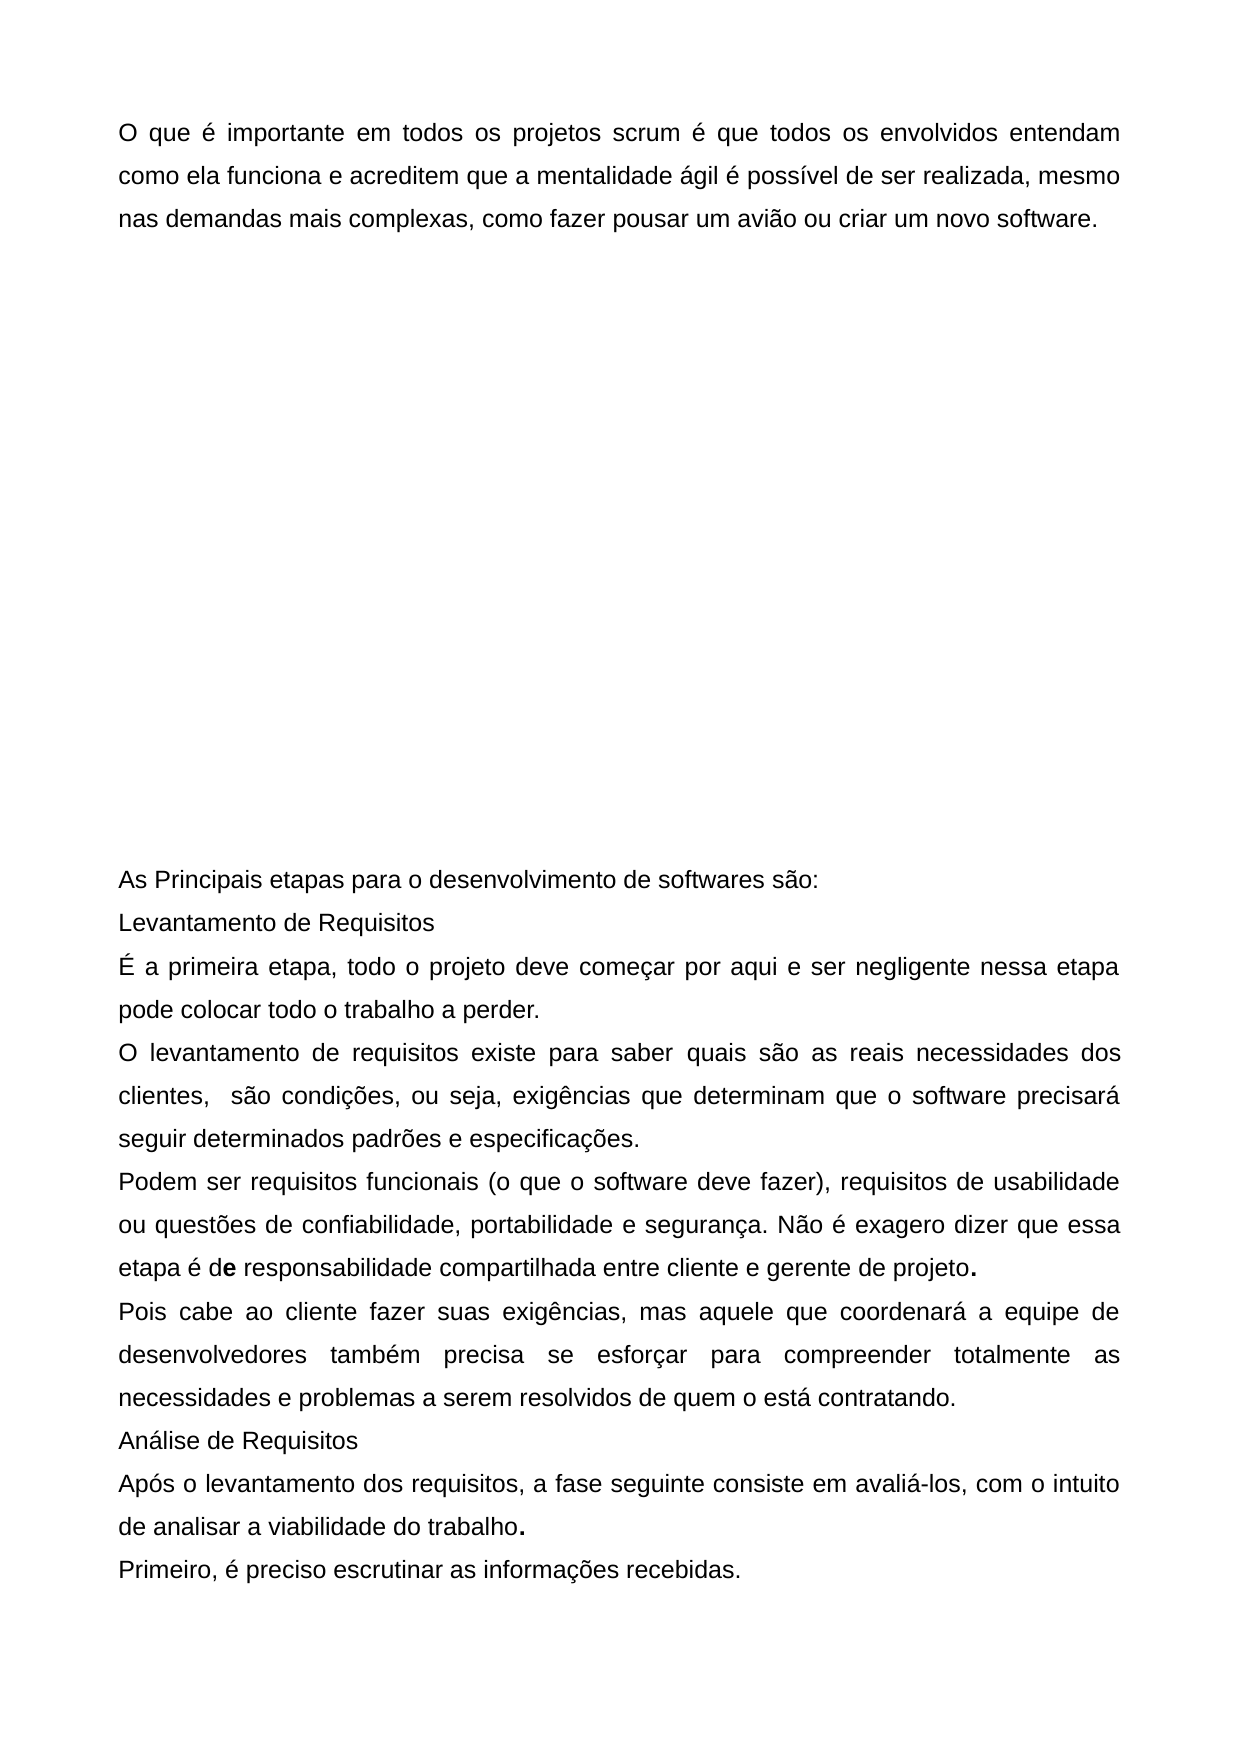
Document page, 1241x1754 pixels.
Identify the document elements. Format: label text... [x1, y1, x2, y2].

text Pois cabe ao cliente fazer suas exigências, mas aquele que coordenará a equipe de desenvolvedores também precisa se esforçar para compreender totalmente as necessidades e problemas a serem resolvidos de quem o está contratando. [118, 1297, 1122, 1412]
subtitle As Principais etapas para o desenvolvimento de softwares são: [118, 865, 1122, 894]
text Após o levantamento dos requisitos, a fase seguinte consiste em avaliá-los, com o intuito de analisar a viabilidade do trabalho. [118, 1469, 1122, 1541]
subtitle Levantamento de Requisitos [118, 908, 1122, 937]
text O levantamento de requisitos existe para saber quais são as reais necessidades dos clientes, são condições, ou seja, exigências que determinam que o software precisará seguir determinados padrões e especificações. [118, 1038, 1122, 1153]
text Primeiro, é preciso escrutinar as informações recebidas. [118, 1555, 1122, 1584]
text O que é importante em todos os projetos scrum é que todos os envolvidos entendam como ela funciona e acreditem que a mentalidade ágil é possível de ser realizada, mesmo nas demandas mais complexas, como fazer pousar um avião ou criar um novo software. [118, 118, 1122, 233]
text Podem ser requisitos funcionais (o que o software deve fazer), requisitos de usabilidade ou questões de confiabilidade, portabilidade e segurança. Não é exagero dizer que essa etapa é de responsabilidade compartilhada entre cliente e gerente de projeto. [118, 1167, 1122, 1282]
text É a primeira etapa, todo o projeto deve começar por aqui e ser negligente nessa etapa pode colocar todo o trabalho a perder. [118, 952, 1122, 1023]
subtitle Análise de Requisitos [118, 1426, 1122, 1455]
